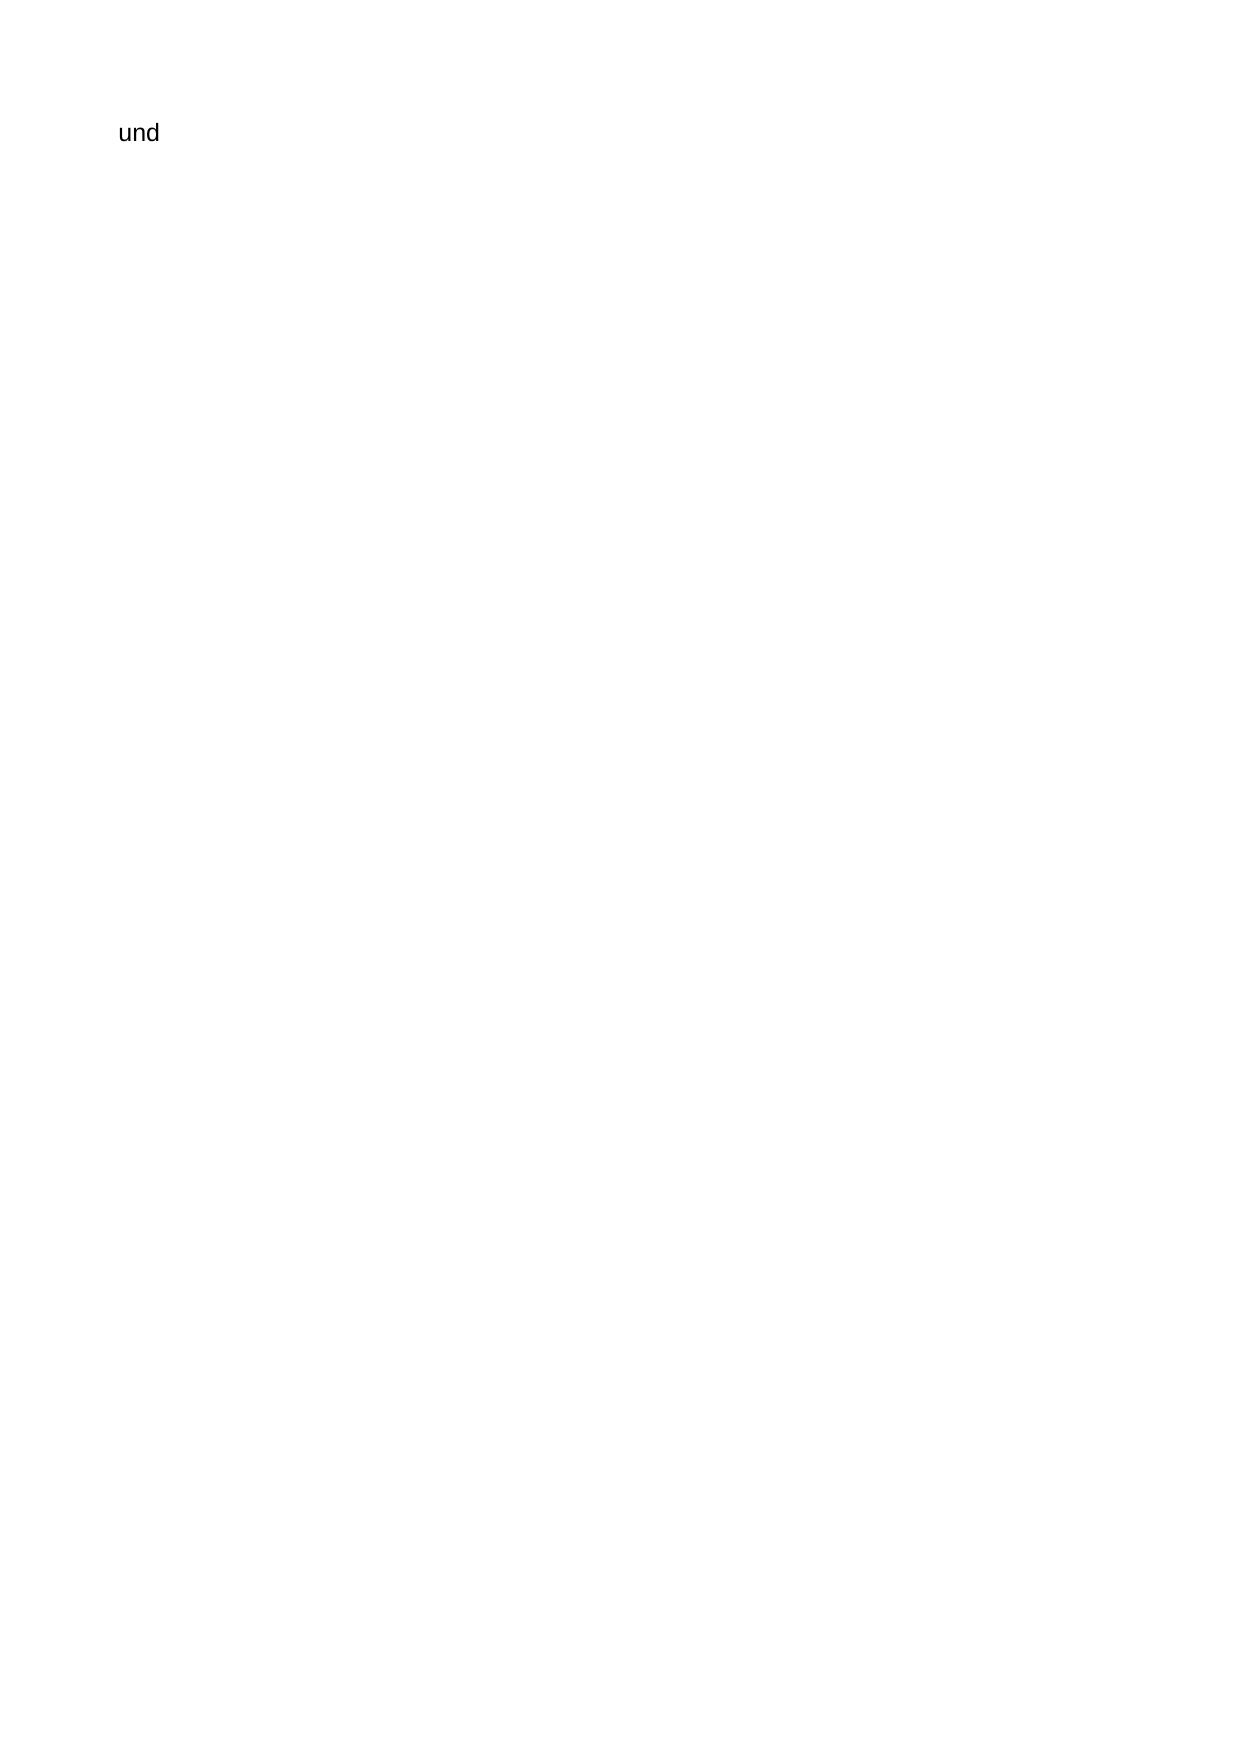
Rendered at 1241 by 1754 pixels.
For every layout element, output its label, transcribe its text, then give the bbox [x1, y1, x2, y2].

text und [118, 118, 1122, 147]
